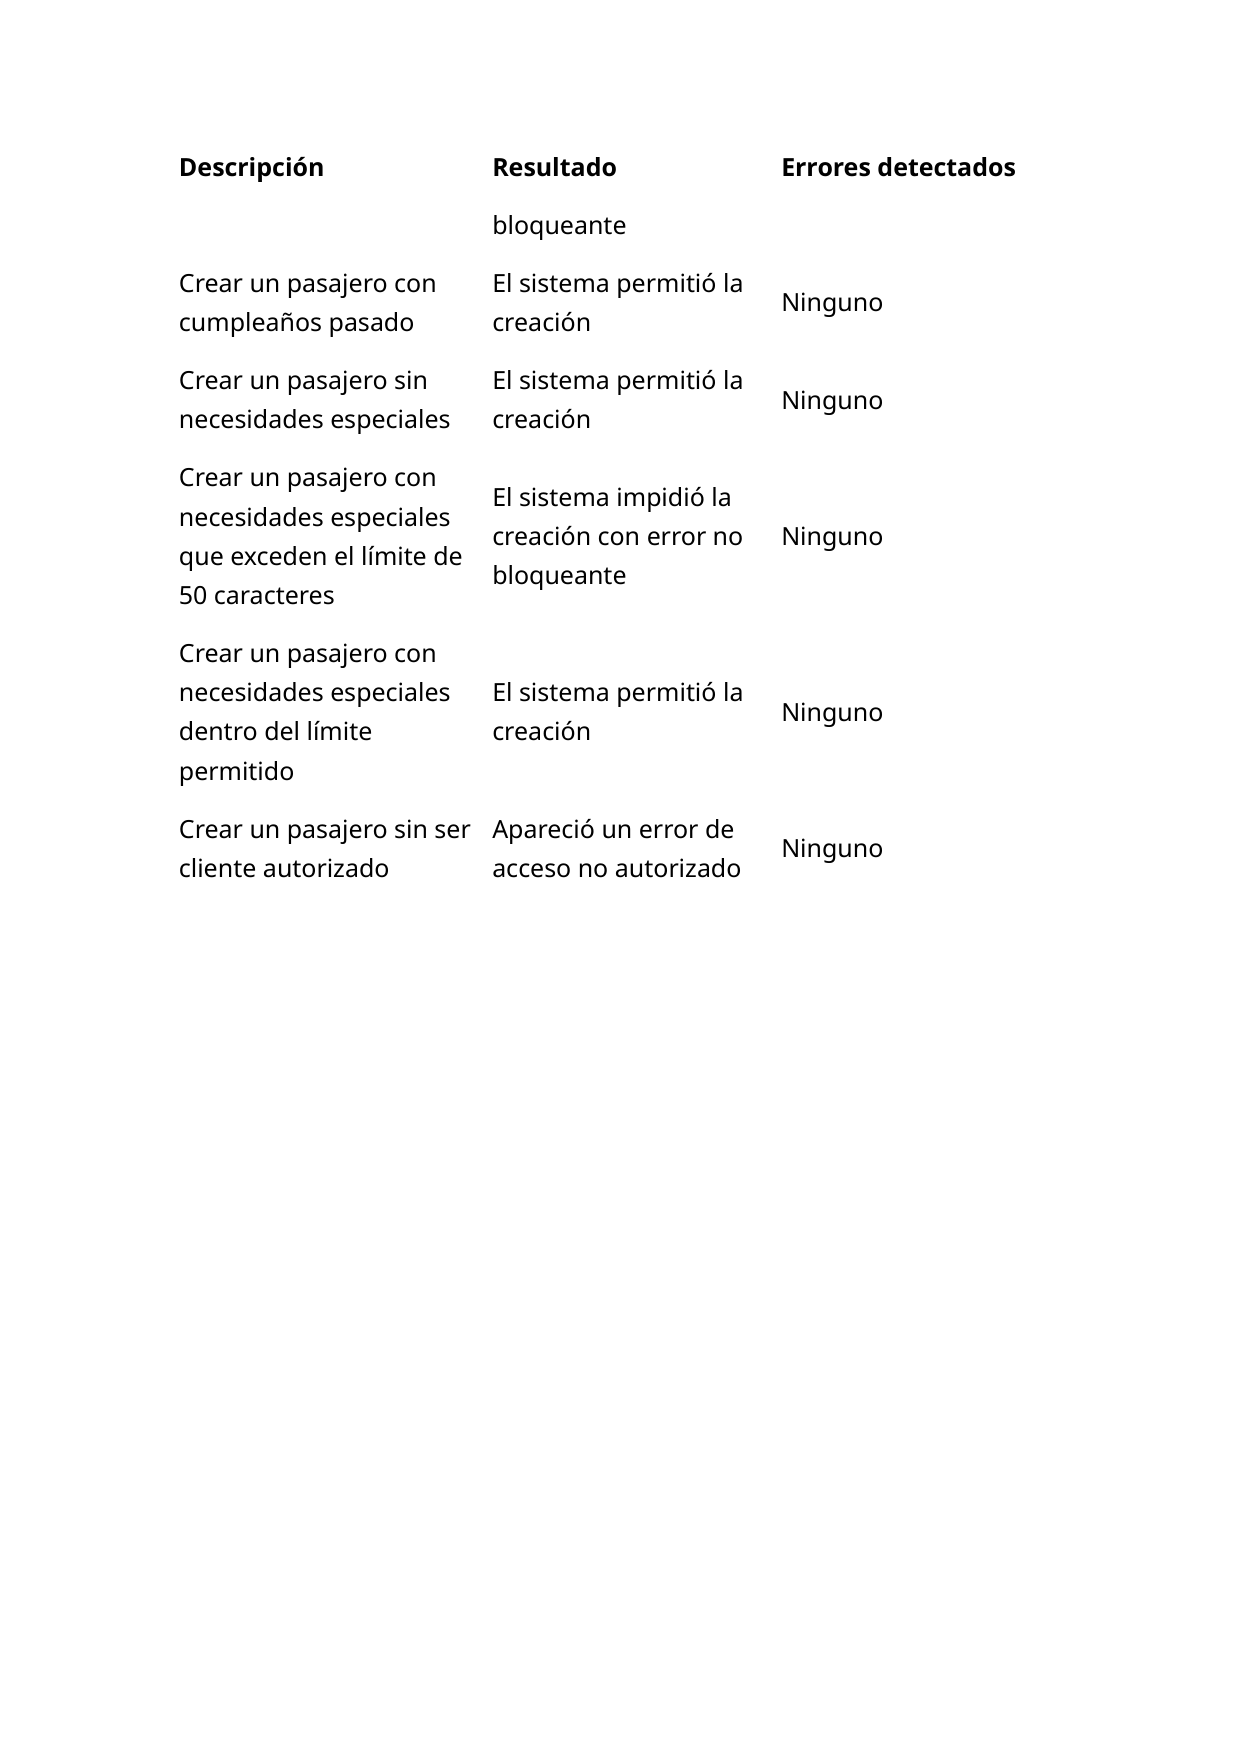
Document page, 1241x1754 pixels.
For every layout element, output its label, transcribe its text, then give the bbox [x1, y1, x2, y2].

table_cell Crear un pasajero con cumpleaños pasado [177, 264, 491, 361]
table_cell bloqueante [491, 206, 779, 264]
table_cell El sistema permitió la creación [491, 634, 779, 810]
table_cell Ninguno [779, 361, 1063, 458]
table_cell [779, 206, 1063, 264]
table_cell Crear un pasajero con necesidades especiales dentro del límite permitido [177, 634, 491, 810]
table_cell El sistema permitió la creación [491, 264, 779, 361]
table_header Descripción [177, 148, 491, 206]
table_cell Ninguno [779, 459, 1063, 634]
table_cell Ninguno [779, 634, 1063, 810]
table_cell Crear un pasajero sin necesidades especiales [177, 361, 491, 458]
table_cell El sistema permitió la creación [491, 361, 779, 458]
table_cell Crear un pasajero sin ser cliente autorizado [177, 810, 491, 907]
table_cell El sistema impidió la creación con error no bloqueante [491, 459, 779, 634]
table_header Errores detectados [779, 148, 1063, 206]
table_header Resultado [491, 148, 779, 206]
table_cell Ninguno [779, 810, 1063, 907]
table_cell Apareció un error de acceso no autorizado [491, 810, 779, 907]
table_cell Crear un pasajero con necesidades especiales que exceden el límite de 50 caracteres [177, 459, 491, 634]
table_cell [177, 206, 491, 264]
table_cell Ninguno [779, 264, 1063, 361]
